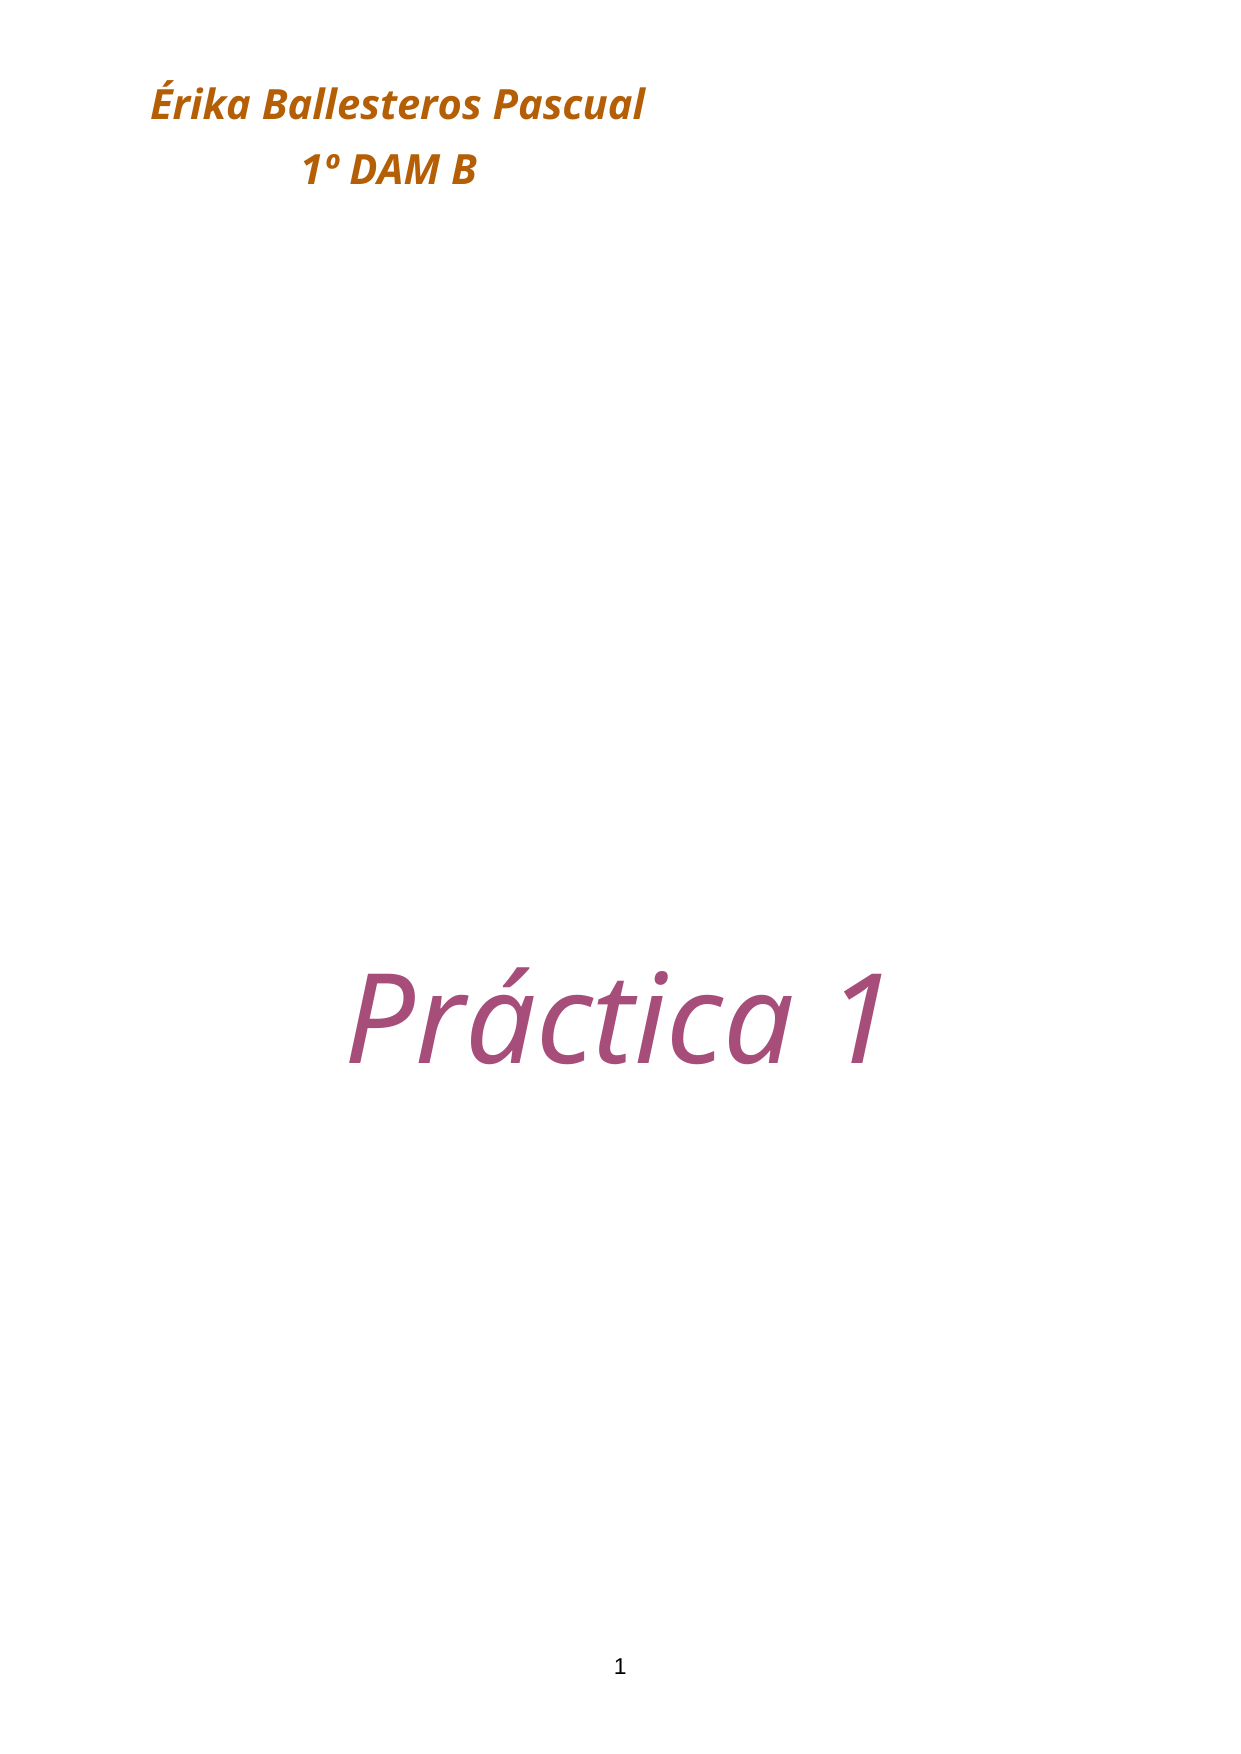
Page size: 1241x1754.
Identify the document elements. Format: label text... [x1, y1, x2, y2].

text Práctica 1 [150, 929, 1090, 1100]
